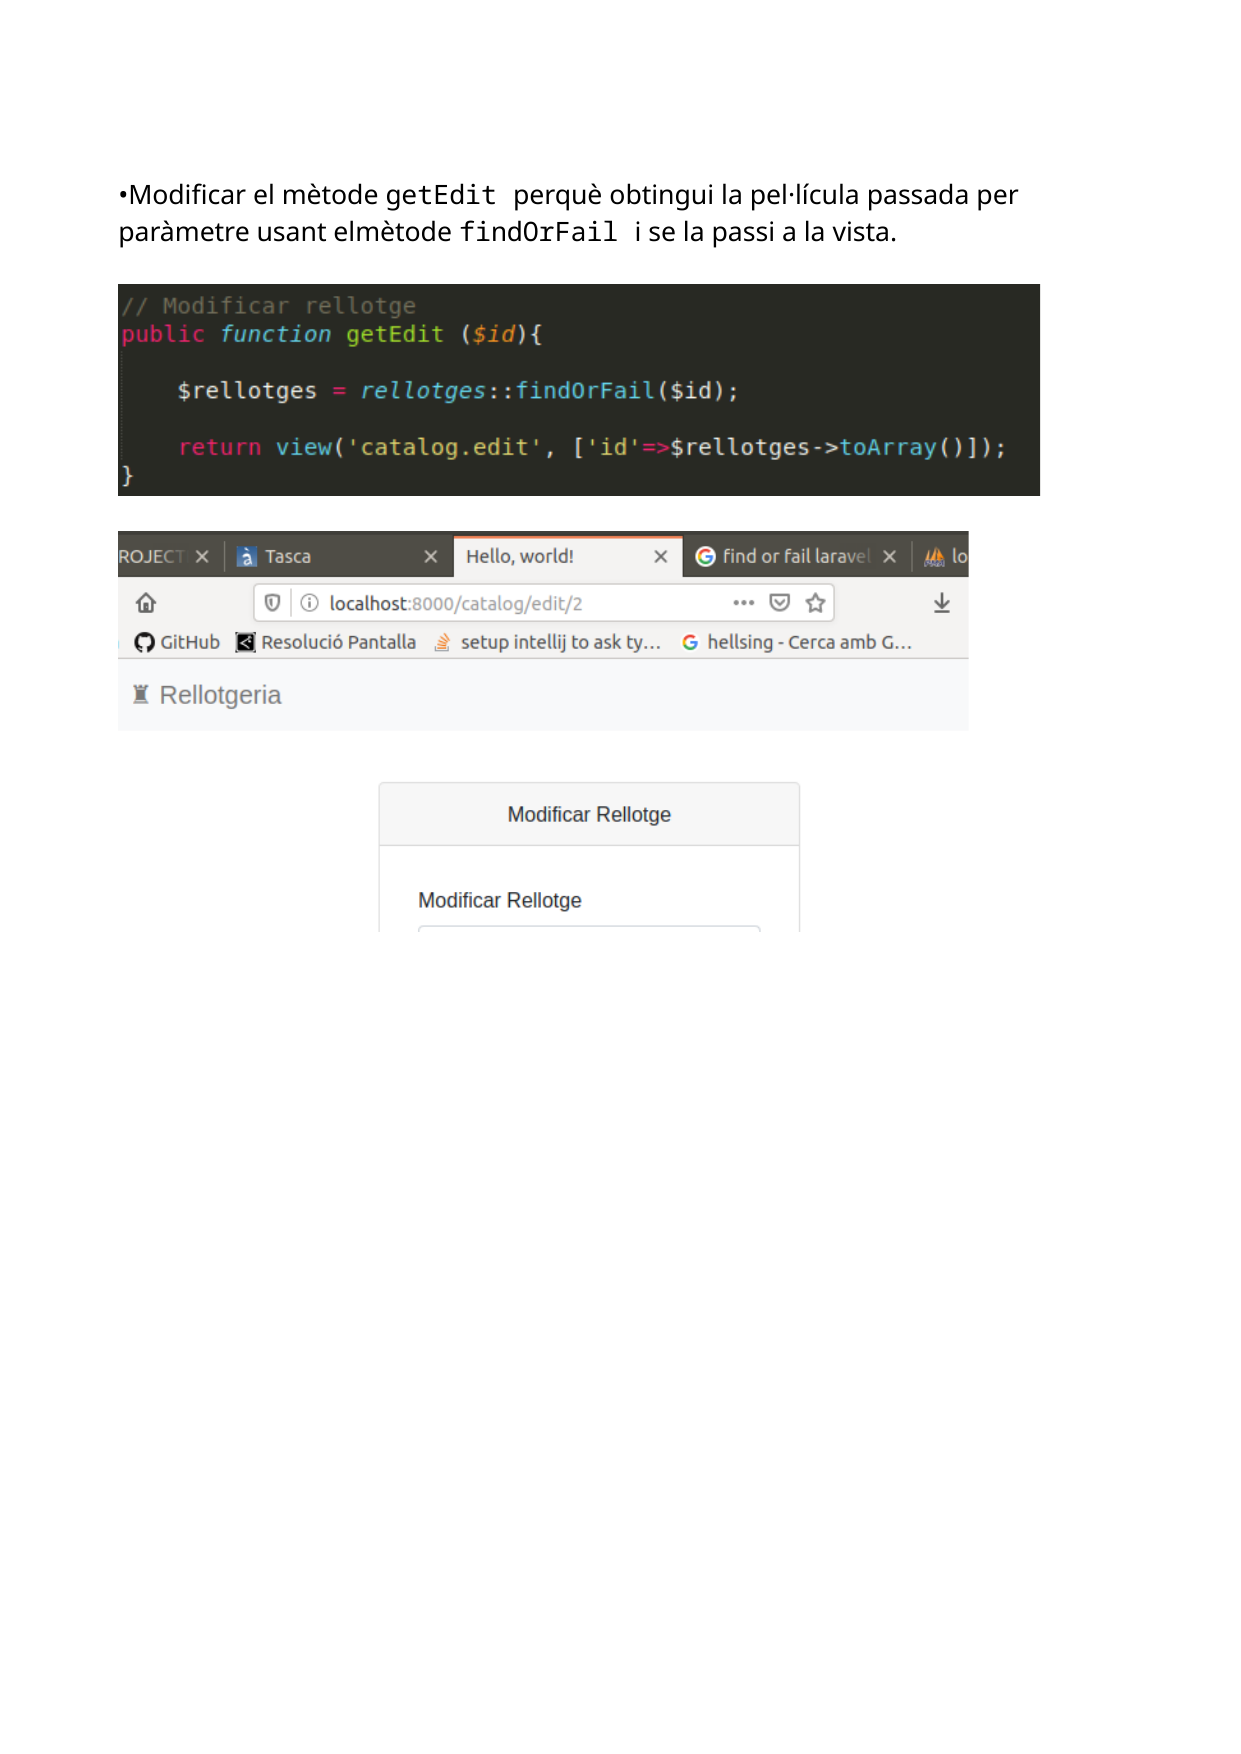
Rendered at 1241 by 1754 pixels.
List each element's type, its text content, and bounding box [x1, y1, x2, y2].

picture [118, 284, 1040, 496]
picture [118, 531, 969, 932]
text •Modificar el mètode getEdit perquè obtingui la pel·lícula passada per paràmetre usant elmètode findOrFail i se la passi a la vista. [118, 176, 1122, 249]
